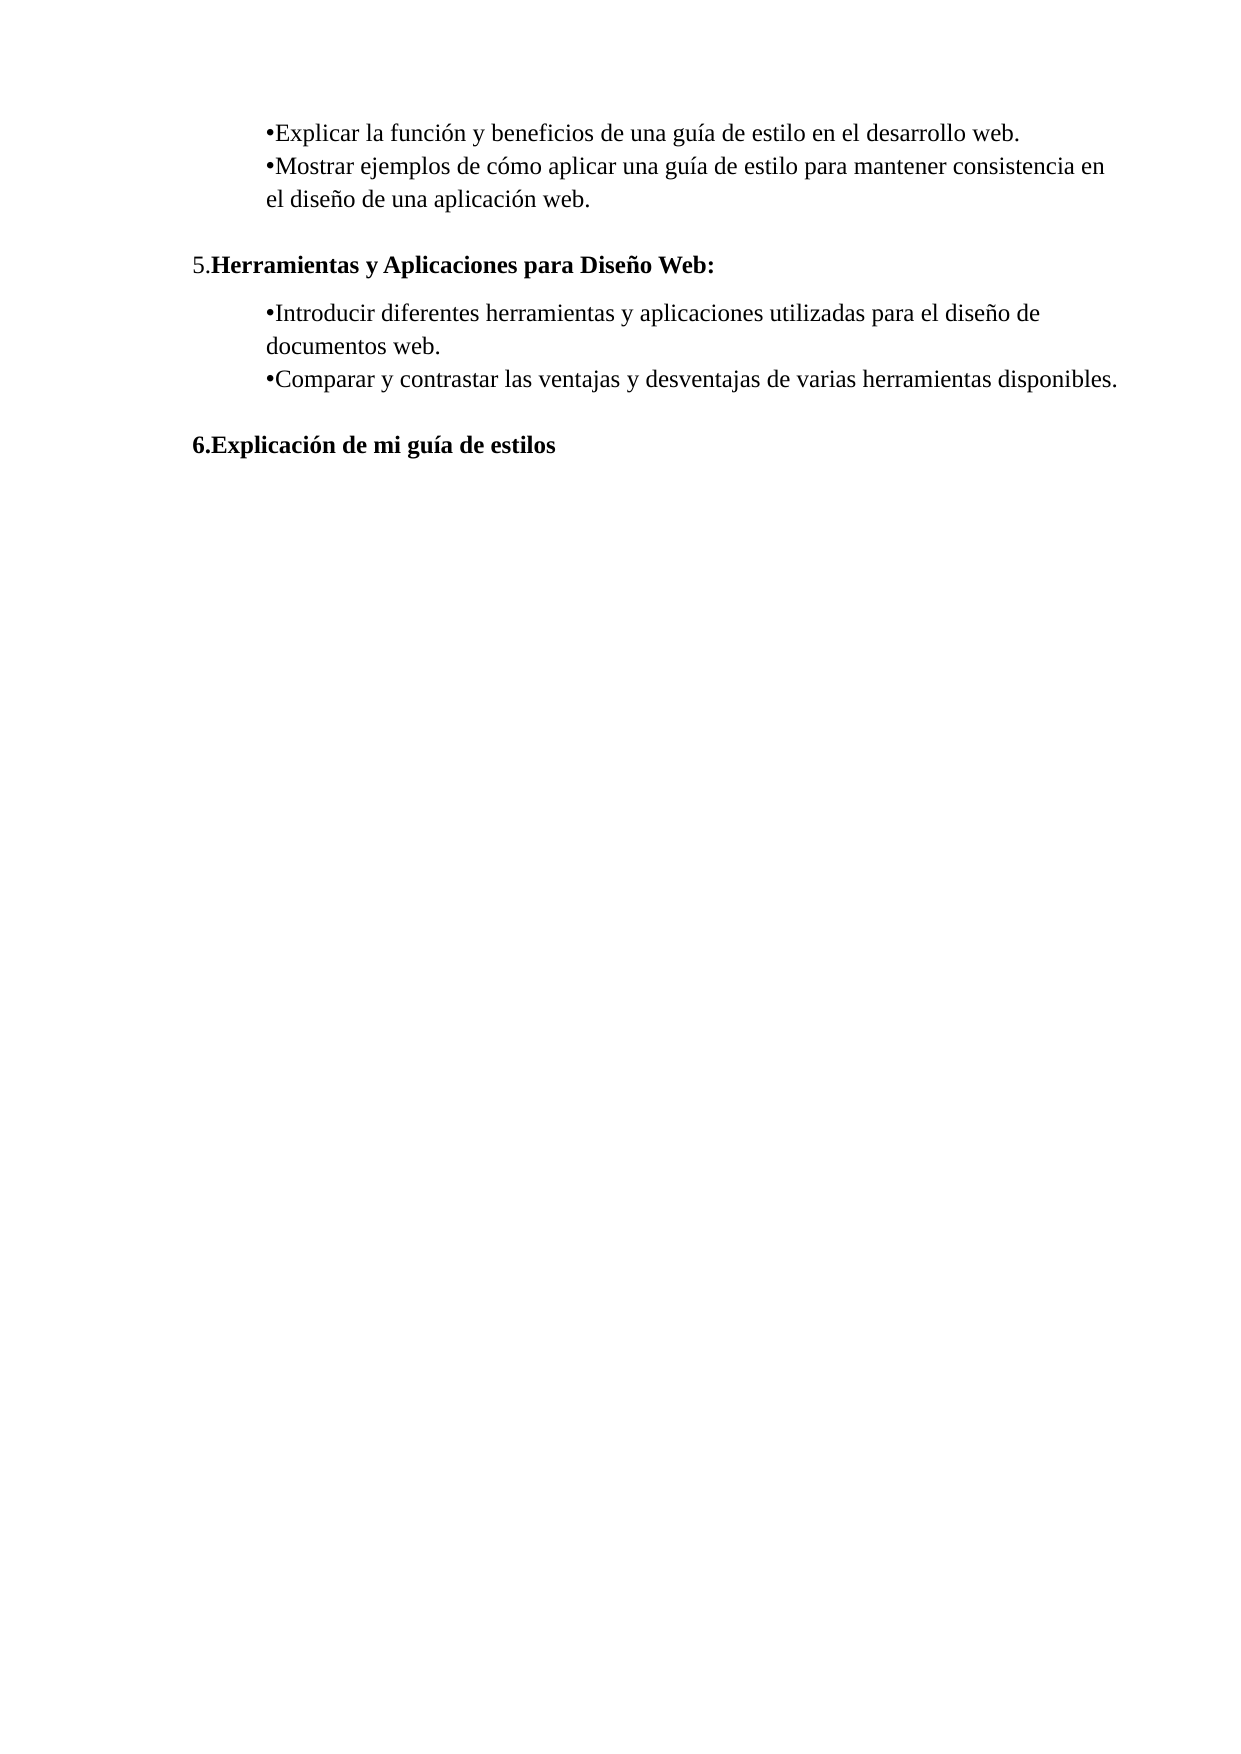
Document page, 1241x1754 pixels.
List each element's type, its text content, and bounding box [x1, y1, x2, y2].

list Herramientas y Aplicaciones para Diseño Web: [118, 250, 1122, 279]
list Introducir diferentes herramientas y aplicaciones utilizadas para el diseño de documentos web. [118, 298, 1122, 359]
list Explicación de mi guía de estilos [118, 430, 1122, 459]
list Comparar y contrastar las ventajas y desventajas de varias herramientas disponibles. [118, 364, 1122, 393]
list Explicar la función y beneficios de una guía de estilo en el desarrollo web. [118, 118, 1122, 147]
list Mostrar ejemplos de cómo aplicar una guía de estilo para mantener consistencia en el diseño de una aplicación web. [118, 151, 1122, 213]
